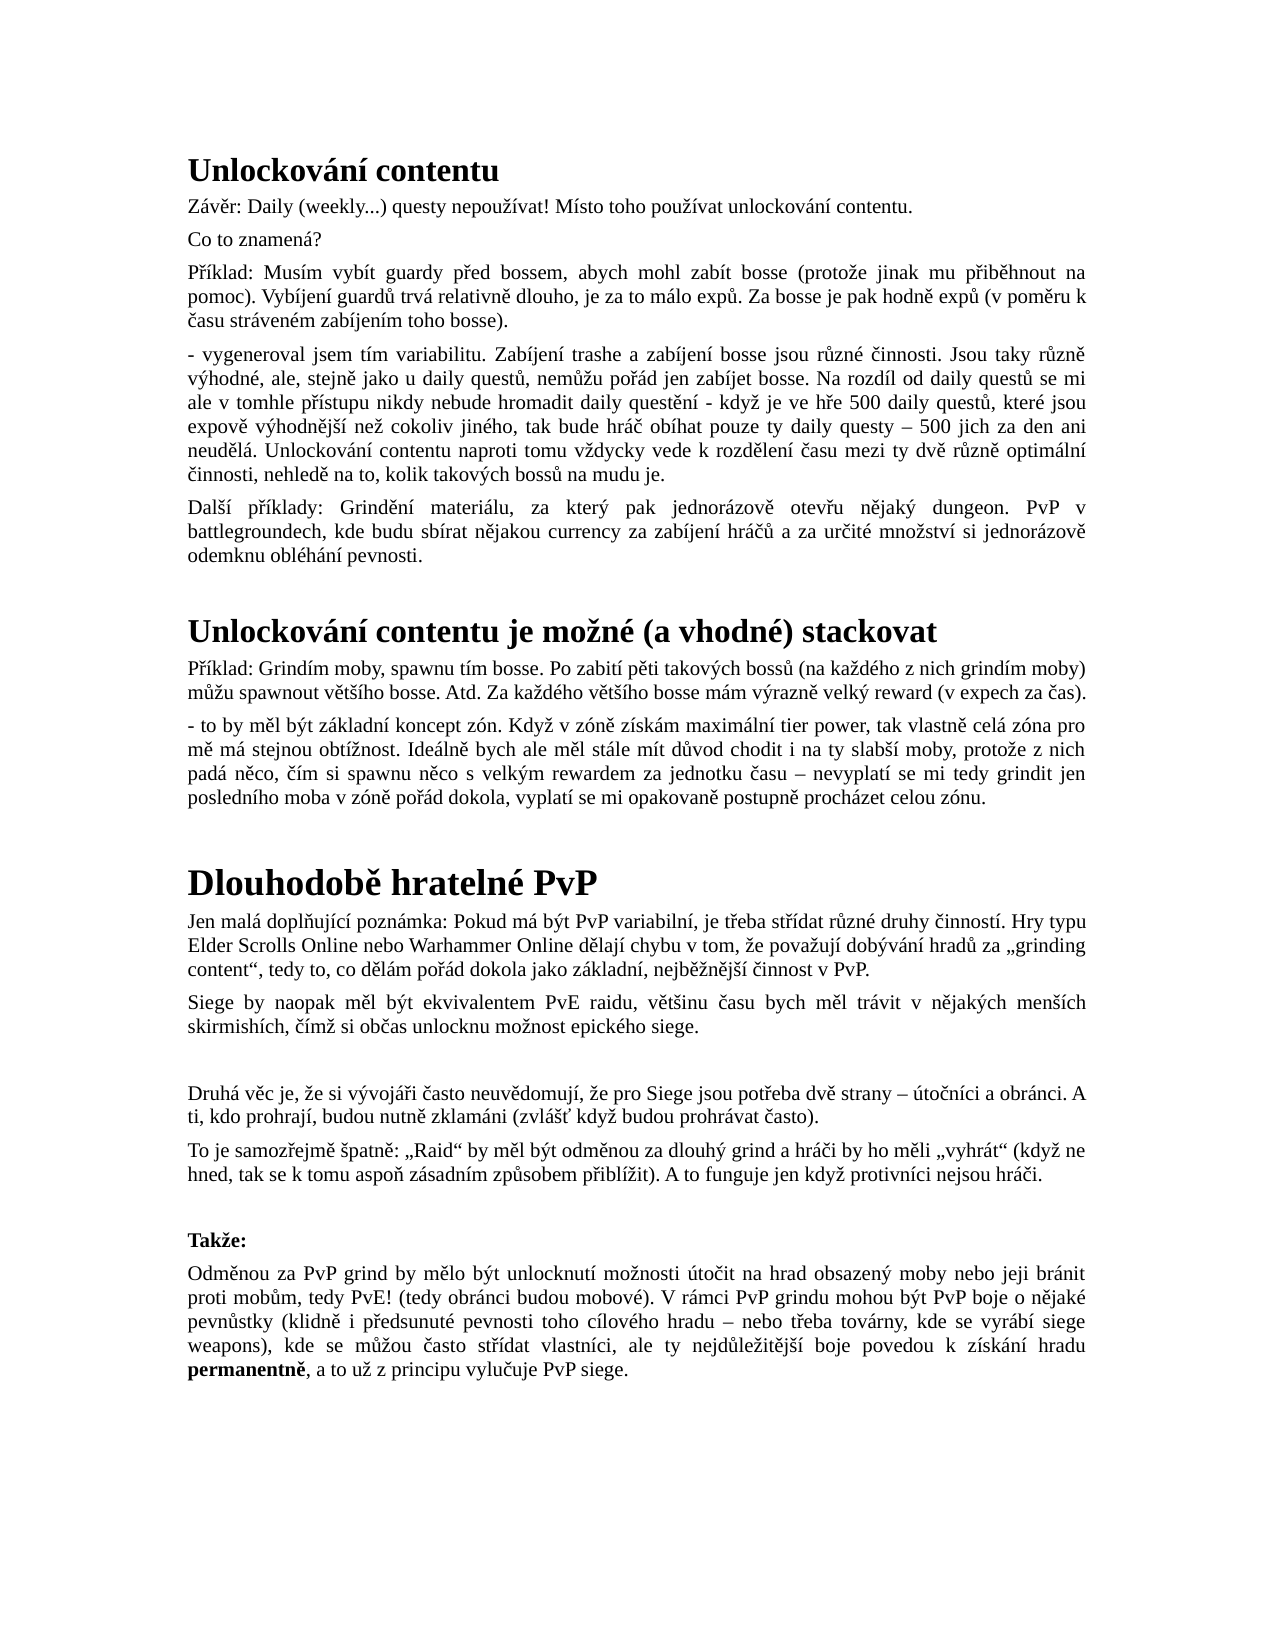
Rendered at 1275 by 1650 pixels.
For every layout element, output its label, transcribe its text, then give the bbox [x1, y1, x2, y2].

text Příklad: Grindím moby, spawnu tím bosse. Po zabití pěti takových bossů (na každého z nich grindím moby) můžu spawnout většího bosse. Atd. Za každého většího bosse mám výrazně velký reward (v expech za čas). [187, 656, 1087, 704]
text Jen malá doplňující poznámka: Pokud má být PvP variabilní, je třeba střídat různé druhy činností. Hry typu Elder Scrolls Online nebo Warhammer Online dělají chybu v tom, že považují dobývání hradů za „grinding content“, tedy to, co dělám pořád dokola jako základní, nejběžnější činnost v PvP. [187, 909, 1087, 981]
text Takže: [187, 1228, 1087, 1252]
text Další příklady: Grindění materiálu, za který pak jednorázově otevřu nějaký dungeon. PvP v battlegroundech, kde budu sbírat nějakou currency za zabíjení hráčů a za určité množství si jednorázově odemknu obléhání pevnosti. [187, 495, 1087, 567]
text To je samozřejmě špatně: „Raid“ by měl být odměnou za dlouhý grind a hráči by ho měli „vyhrát“ (když ne hned, tak se k tomu aspoň zásadním způsobem přiblížit). A to funguje jen když protivníci nejsou hráči. [187, 1137, 1087, 1186]
text Odměnou za PvP grind by mělo být unlocknutí možnosti útočit na hrad obsazený moby nebo jeji bránit proti mobům, tedy PvE! (tedy obránci budou mobové). V rámci PvP grindu mohou být PvP boje o nějaké pevnůstky (klidně i předsunuté pevnosti toho cílového hradu – nebo třeba továrny, kde se vyrábí siege weapons), kde se můžou často střídat vlastníci, ale ty nejdůležitější boje povedou k získání hradu permanentně, a to už z principu vylučuje PvP siege. [187, 1261, 1087, 1381]
text - to by měl být základní koncept zón. Když v zóně získám maximální tier power, tak vlastně celá zóna pro mě má stejnou obtížnost. Ideálně bych ale měl stále mít důvod chodit i na ty slabší moby, protože z nich padá něco, čím si spawnu něco s velkým rewardem za jednotku času – nevyplatí se mi tedy grindit jen posledního moba v zóně pořád dokola, vyplatí se mi opakovaně postupně procházet celou zónu. [187, 713, 1087, 809]
text Závěr: Daily (weekly...) questy nepoužívat! Místo toho používat unlockování contentu. [187, 194, 1087, 218]
text Siege by naopak měl být ekvivalentem PvE raidu, většinu času bych měl trávit v nějakých menších skirmishích, čímž si občas unlocknu možnost epického siege. [187, 990, 1087, 1038]
text Příklad: Musím vybít guardy před bossem, abych mohl zabít bosse (protože jinak mu přiběhnout na pomoc). Vybíjení guardů trvá relativně dlouho, je za to málo expů. Za bosse je pak hodně expů (v poměru k času stráveném zabíjením toho bosse). [187, 260, 1087, 332]
subtitle Unlockování contentu [187, 150, 1087, 188]
subtitle Dlouhodobě hratelné PvP [187, 860, 1087, 903]
subtitle Unlockování contentu je možné (a vhodné) stackovat [187, 612, 1087, 650]
text Druhá věc je, že si vývojáři často neuvědomují, že pro Siege jsou potřeba dvě strany – útočníci a obránci. A ti, kdo prohrají, budou nutně zklamáni (zvlášť když budou prohrávat často). [187, 1080, 1087, 1128]
text Co to znamená? [187, 227, 1087, 251]
text - vygeneroval jsem tím variabilitu. Zabíjení trashe a zabíjení bosse jsou různé činnosti. Jsou taky různě výhodné, ale, stejně jako u daily questů, nemůžu pořád jen zabíjet bosse. Na rozdíl od daily questů se mi ale v tomhle přístupu nikdy nebude hromadit daily questění - když je ve hře 500 daily questů, které jsou expově výhodnější než cokoliv jiného, tak bude hráč obíhat pouze ty daily questy – 500 jich za den ani neudělá. Unlockování contentu naproti tomu vždycky vede k rozdělení času mezi ty dvě různě optimální činnosti, nehledě na to, kolik takových bossů na mudu je. [187, 341, 1087, 486]
